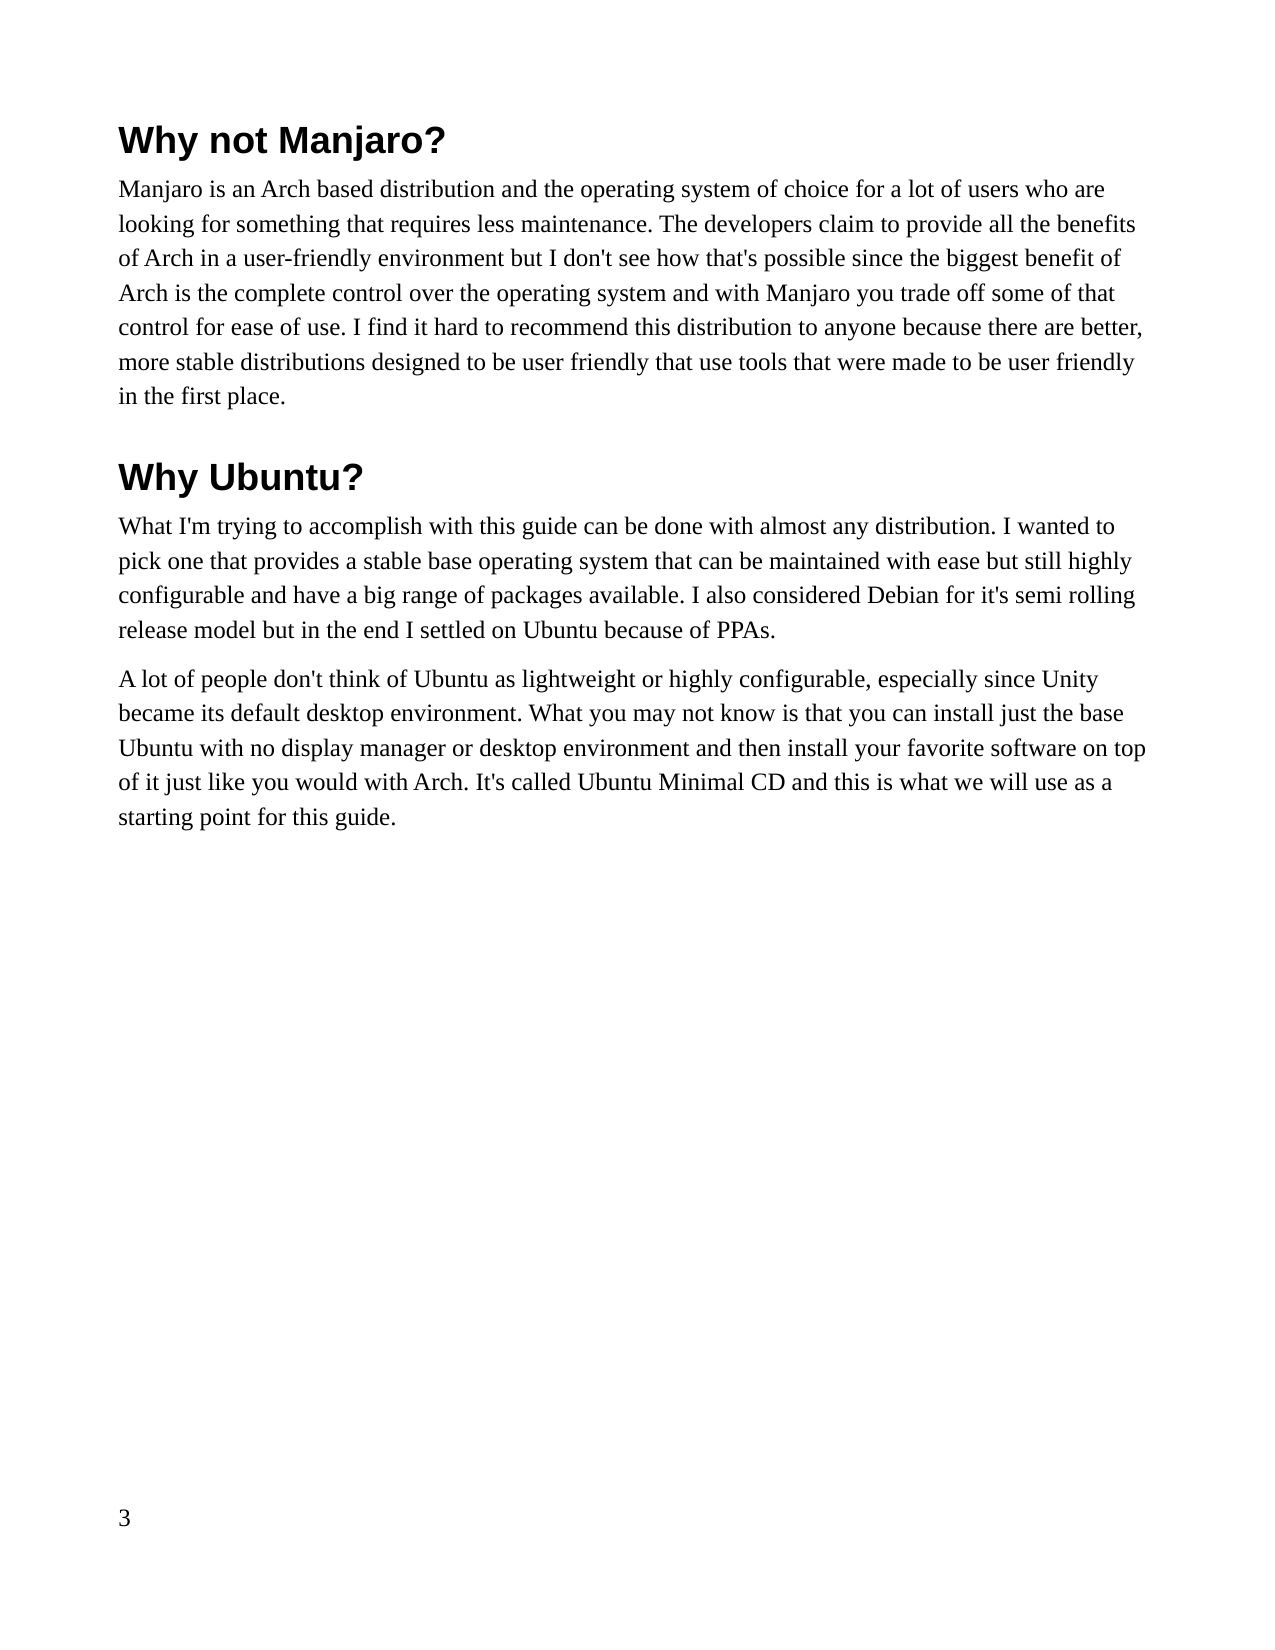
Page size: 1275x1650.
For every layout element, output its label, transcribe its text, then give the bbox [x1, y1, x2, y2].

text What I'm trying to accomplish with this guide can be done with almost any distribution. I wanted to pick one that provides a stable base operating system that can be maintained with ease but still highly configurable and have a big range of packages available. I also considered Debian for it's semi rolling release model but in the end I settled on Ubuntu because of PPAs. [118, 511, 1157, 643]
subtitle Why Ubuntu? [118, 455, 1157, 499]
text A lot of people don't think of Ubuntu as lightweight or highly configurable, especially since Unity became its default desktop environment. What you may not know is that you can install just the base Ubuntu with no display manager or desktop environment and then install your favorite software on top of it just like you would with Arch. It's called Ubuntu Minimal CD and this is what we will use as a starting point for this guide. [118, 664, 1157, 831]
subtitle Why not Manjaro? [118, 118, 1157, 162]
text Manjaro is an Arch based distribution and the operating system of choice for a lot of users who are looking for something that requires less maintenance. The developers claim to provide all the benefits of Arch in a user-friendly environment but I don't see how that's possible since the biggest benefit of Arch is the complete control over the operating system and with Manjaro you trade off some of that control for ease of use. I find it hard to recommend this distribution to anyone because there are better, more stable distributions designed to be user friendly that use tools that were made to be user friendly in the first place. [118, 174, 1157, 410]
